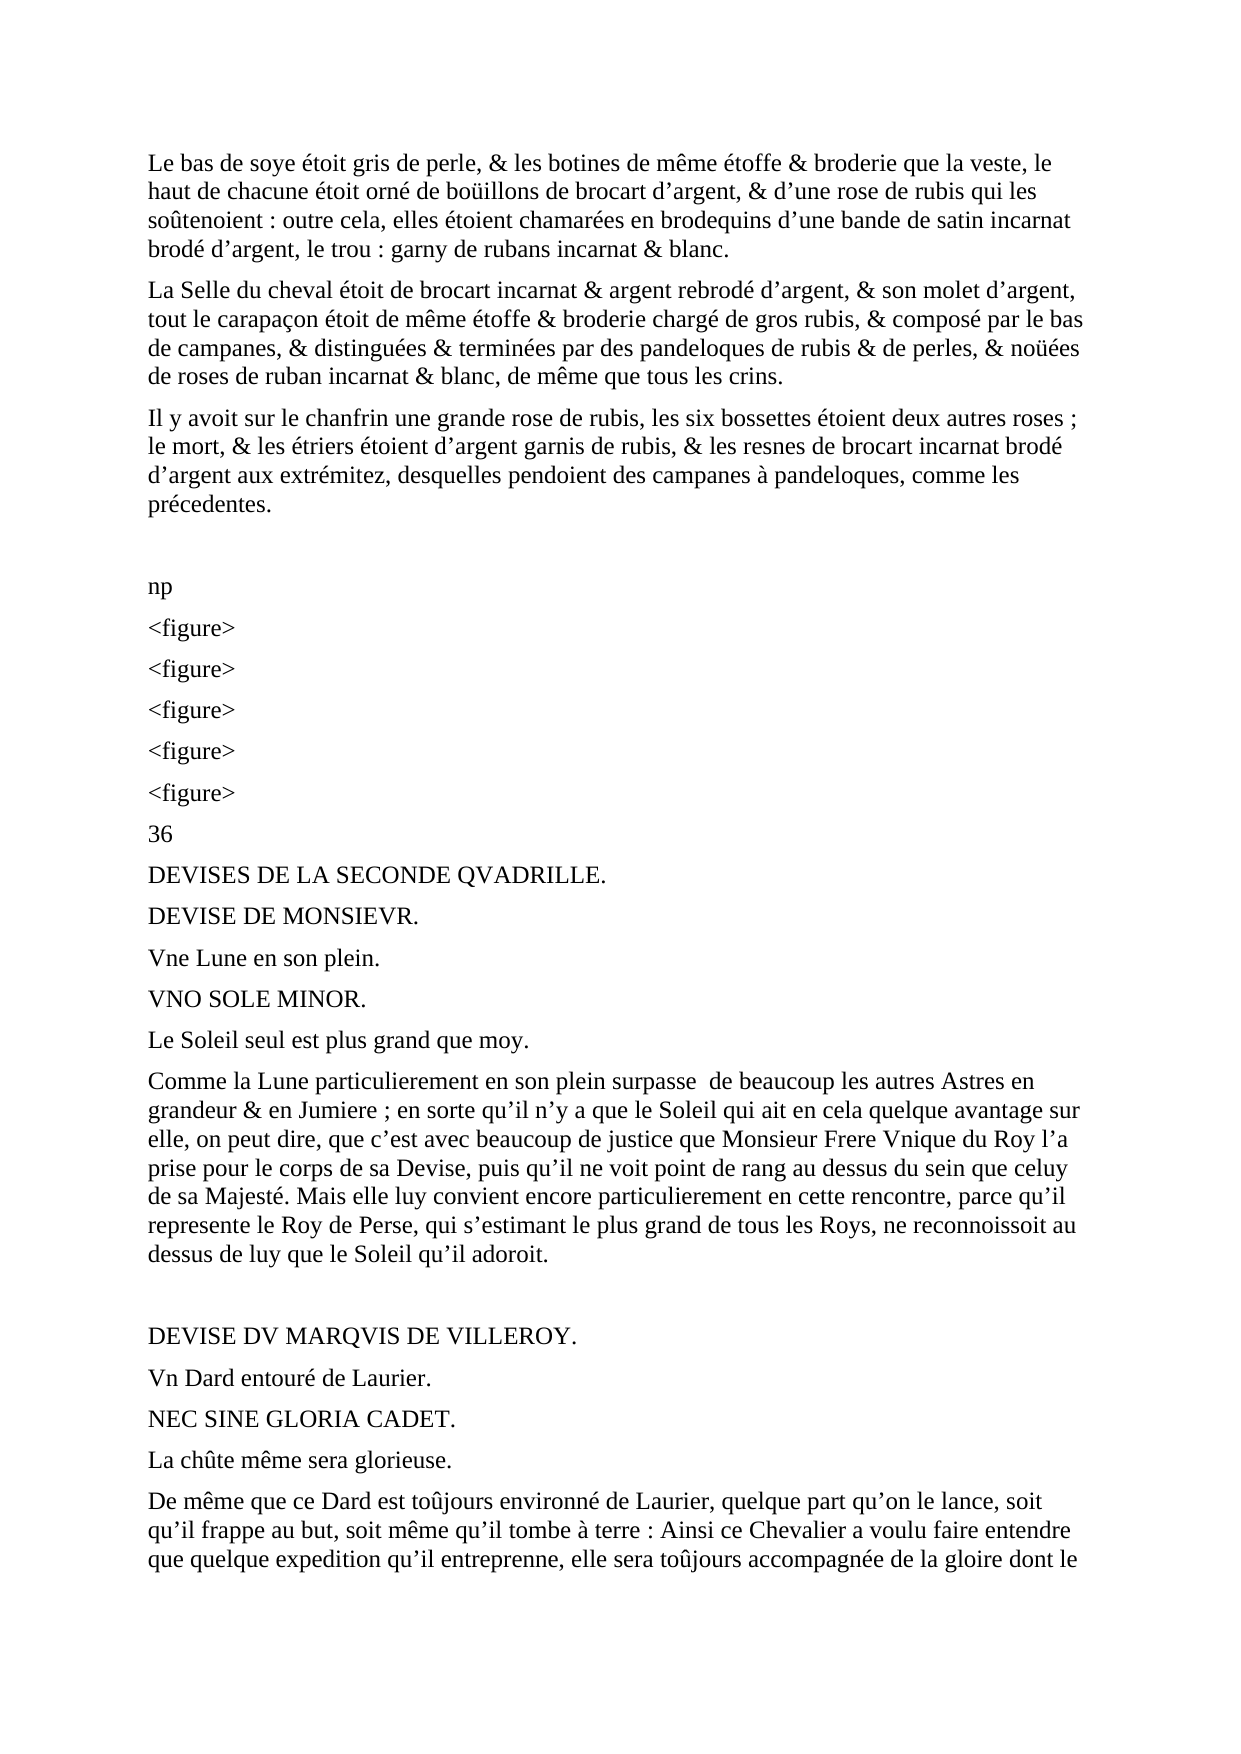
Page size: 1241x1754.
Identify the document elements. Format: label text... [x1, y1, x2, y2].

text La chûte même sera glorieuse. [148, 1445, 1093, 1474]
text Vne Lune en son plein. [148, 943, 1093, 971]
text <figure> [148, 654, 1093, 683]
text <figure> [148, 736, 1093, 765]
text 36 [148, 819, 1093, 848]
text NEC SINE GLORIA CADET. [148, 1404, 1093, 1433]
text DEVISE DV MARQVIS DE VILLEROY. [148, 1321, 1093, 1350]
text <figure> [148, 695, 1093, 724]
text VNO SOLE MINOR. [148, 984, 1093, 1013]
text <figure> [148, 778, 1093, 806]
text Comme la Lune particulierement en son plein surpasse de beaucoup les autres Astres en grandeur & en Jumiere ; en sorte qu’il n’y a que le Soleil qui ait en cela quelque avantage sur elle, on peut dire, que c’est avec beaucoup de justice que Monsieur Frere Vnique du Roy l’a prise pour le corps de sa Devise, puis qu’il ne voit point de rang au dessus du sein que celuy de sa Majesté. Mais elle luy convient encore particulierement en cette rencontre, parce qu’il represente le Roy de Perse, qui s’estimant le plus grand de tous les Roys, ne reconnoissoit au dessus de luy que le Soleil qu’il adoroit. [148, 1066, 1093, 1268]
text Le Soleil seul est plus grand que moy. [148, 1025, 1093, 1054]
text np [148, 571, 1093, 600]
text DEVISE DE MONSIEVR. [148, 901, 1093, 930]
text La Selle du cheval étoit de brocart incarnat & argent rebrodé d’argent, & son molet d’argent, tout le carapaçon étoit de même étoffe & broderie chargé de gros rubis, & composé par le bas de campanes, & distinguées & terminées par des pandeloques de rubis & de perles, & noüées de roses de ruban incarnat & blanc, de même que tous les crins. [148, 275, 1093, 390]
text <figure> [148, 613, 1093, 641]
text Il y avoit sur le chanfrin une grande rose de rubis, les six bossettes étoient deux autres roses ; le mort, & les étriers étoient d’argent garnis de rubis, & les resnes de brocart incarnat brodé d’argent aux extrémitez, desquelles pendoient des campanes à pandeloques, comme les précedentes. [148, 403, 1093, 518]
text Vn Dard entouré de Laurier. [148, 1363, 1093, 1391]
text De même que ce Dard est toûjours environné de Laurier, quelque part qu’on le lance, soit qu’il frappe au but, soit même qu’il tombe à terre : Ainsi ce Chevalier a voulu faire entendre que quelque expedition qu’il entreprenne, elle sera toûjours accompagnée de la gloire dont le [148, 1486, 1093, 1573]
text DEVISES DE LA SECONDE QVADRILLE. [148, 860, 1093, 889]
text Le bas de soye étoit gris de perle, & les botines de même étoffe & broderie que la veste, le haut de chacune étoit orné de boüillons de brocart d’argent, & d’une rose de rubis qui les soûtenoient : outre cela, elles étoient chamarées en brodequins d’une bande de satin incarnat brodé d’argent, le trou : garny de rubans incarnat & blanc. [148, 148, 1093, 263]
